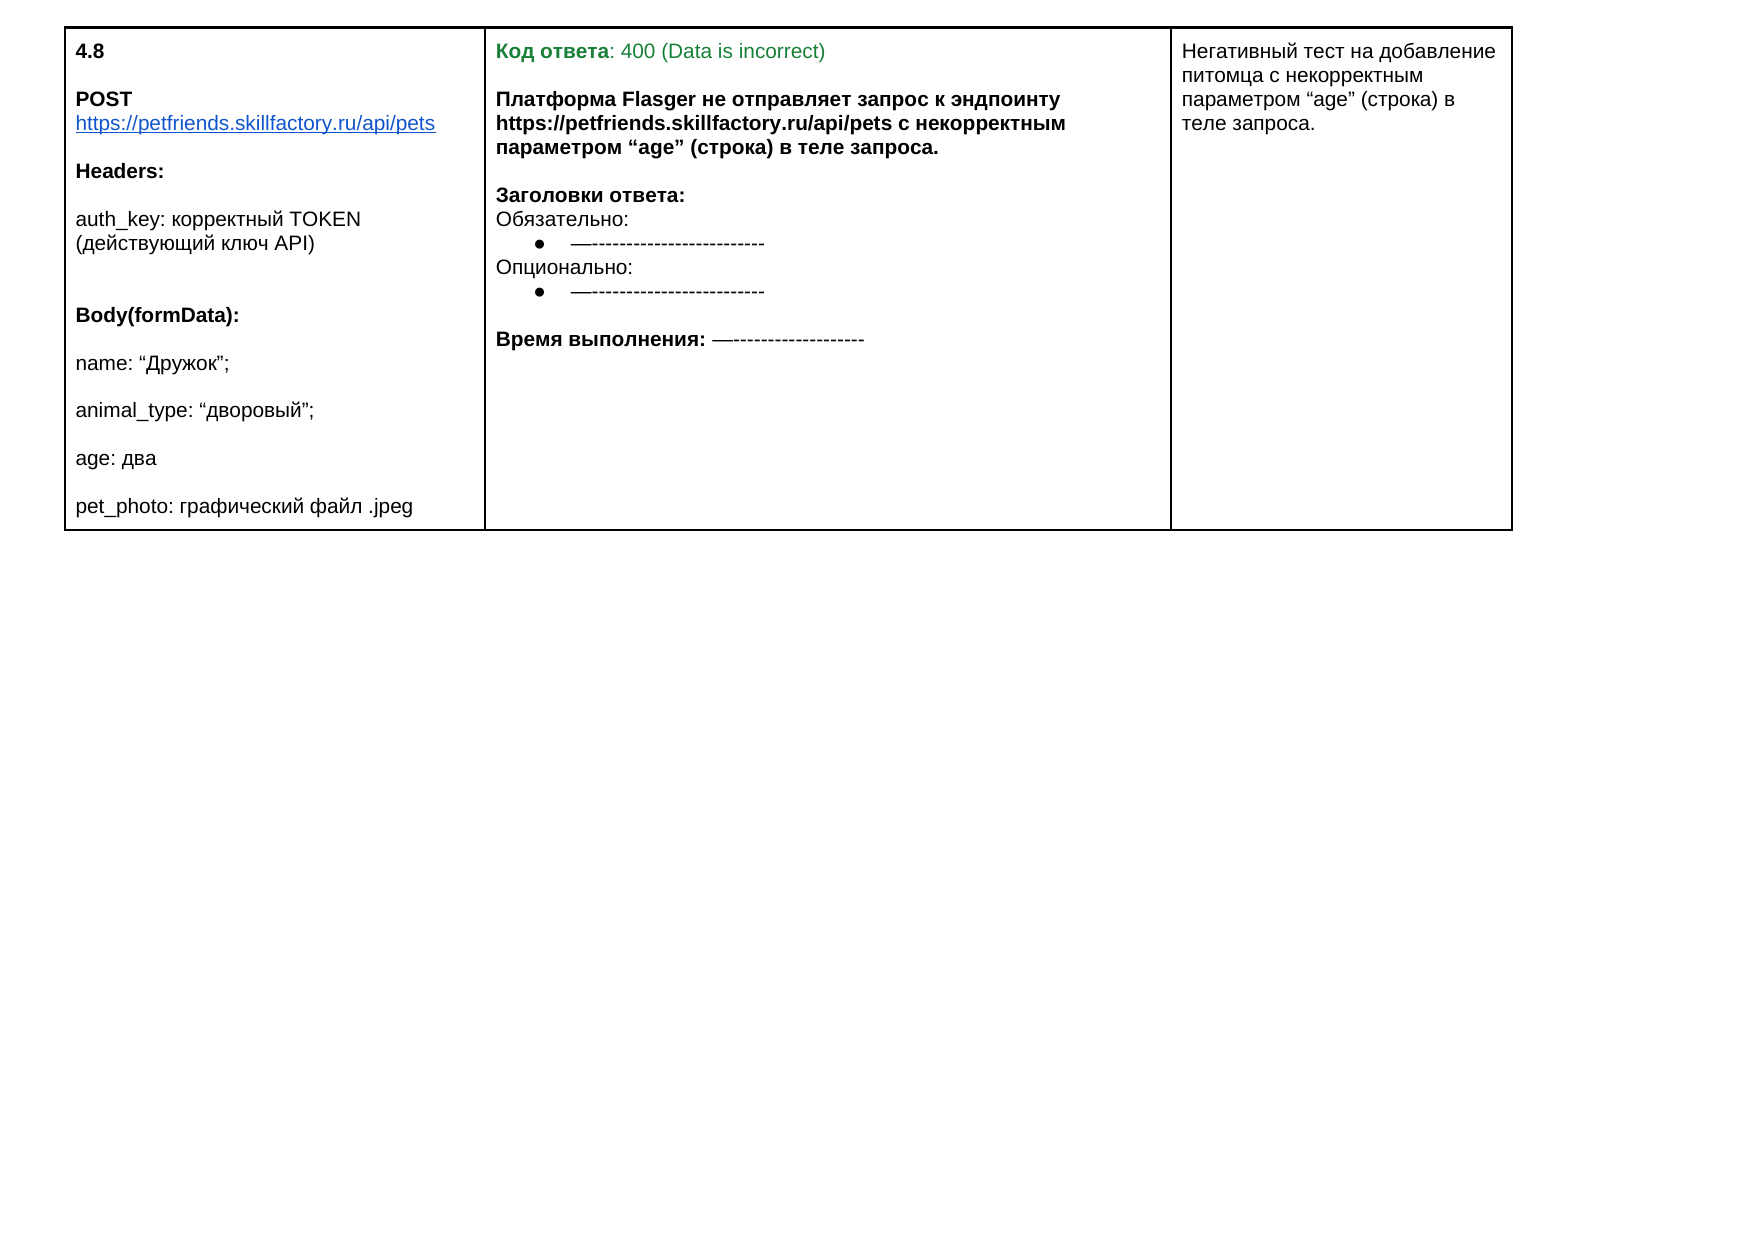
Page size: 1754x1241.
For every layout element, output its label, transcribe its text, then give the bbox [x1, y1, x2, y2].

table_cell Негативный тест на добавление питомца с некорректным параметром “age” (строка) в теле запроса. [1172, 29, 1511, 528]
table_cell Код ответа: 400 (Data is incorrect) Платформа Flasger не отправляет запрос к эндпоинту https://petfriends.skillfactory.ru/api/pets с некорректным параметром “age” (строка) в теле запроса. Заголовки ответа: Обязательно: —------------------------- Опционально: —------------------------- Время выполнения: —------------------- [486, 29, 1170, 528]
table_cell 4.8 POST https://petfriends.skillfactory.ru/api/pets Headers: auth_key: корректный TOKEN (действующий ключ API) Body(formData): name: “Дружок”; animal_type: “дворовый”; age: два pet_photo: графический файл .jpeg [66, 29, 484, 528]
